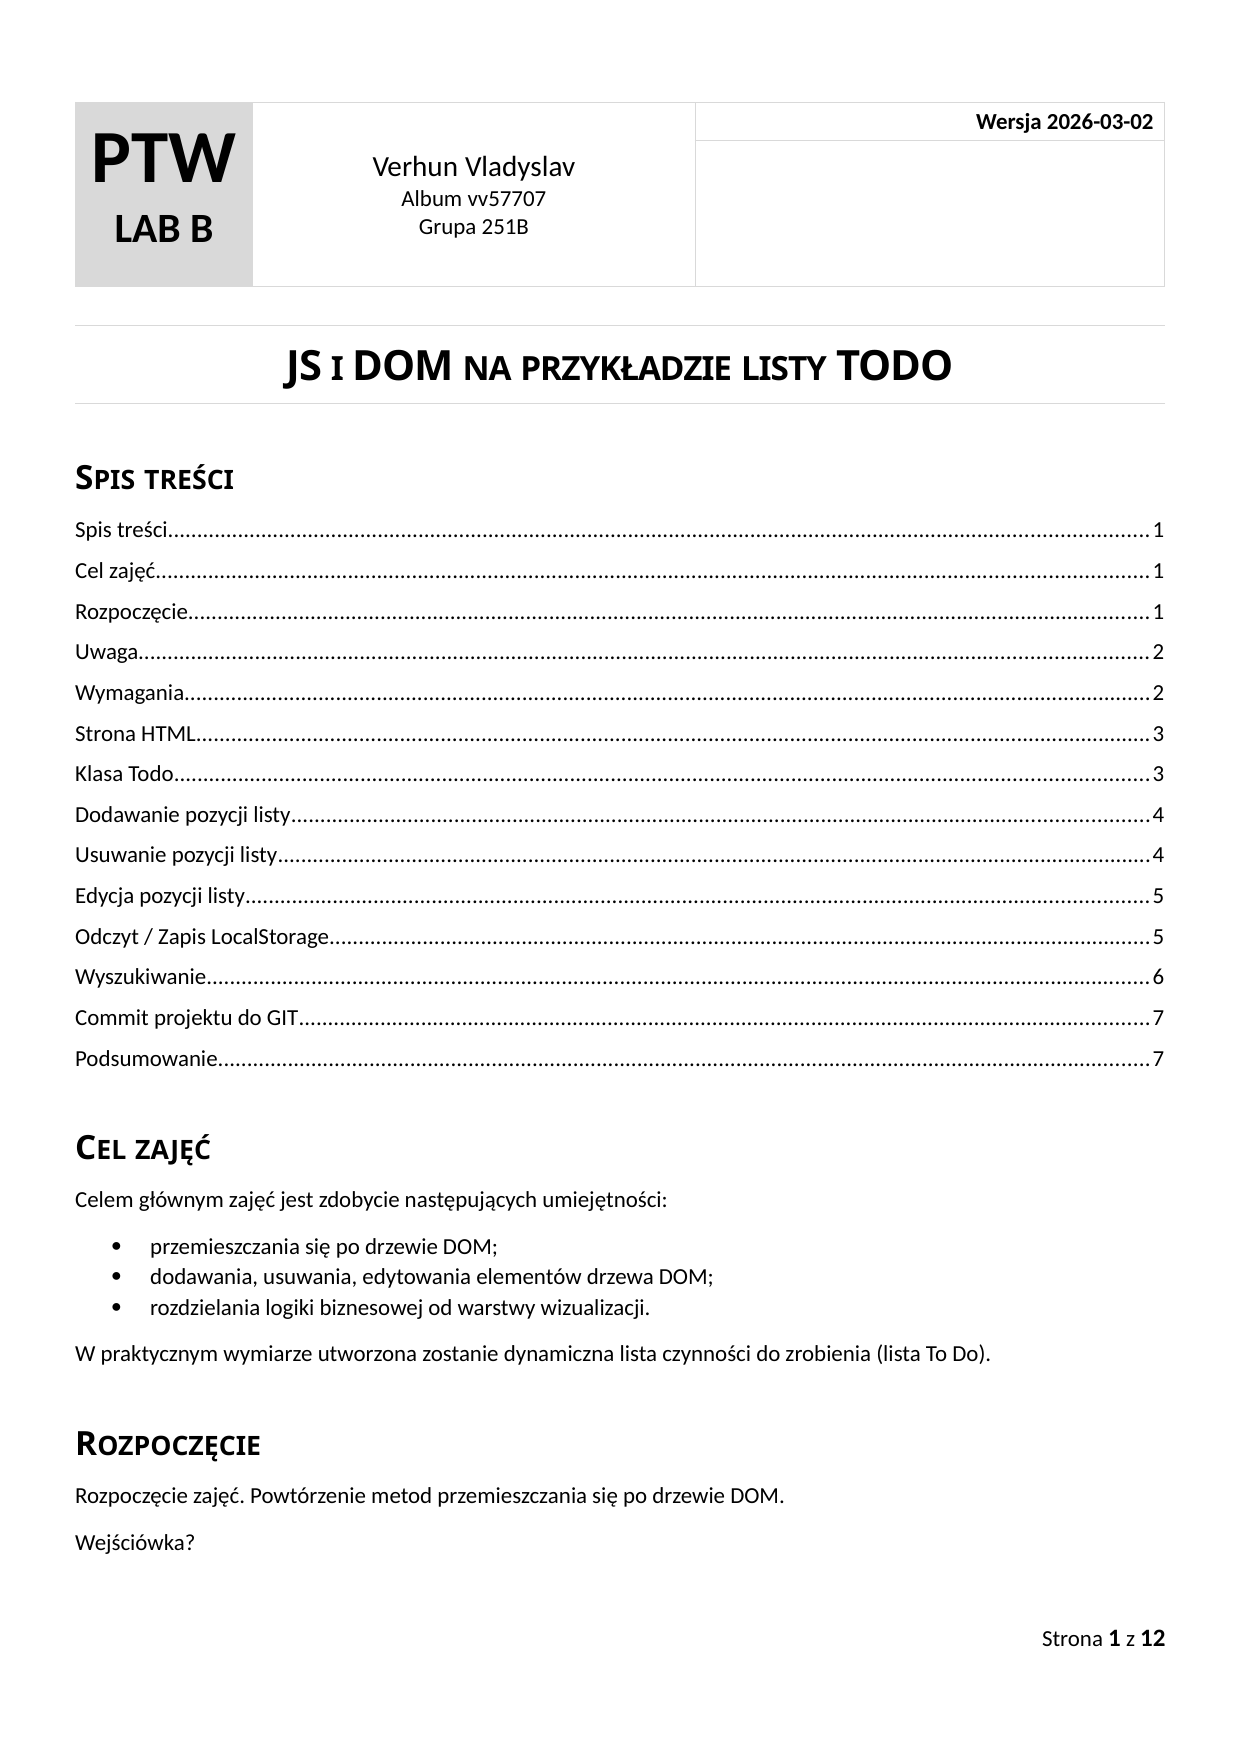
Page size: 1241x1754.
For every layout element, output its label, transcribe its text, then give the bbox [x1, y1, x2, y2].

list przemieszczania się po drzewie DOM; [112, 1232, 1165, 1260]
text Strona HTML 3 [75, 719, 1165, 747]
subtitle Rozpoczęcie [75, 1420, 1165, 1465]
text Spis treści 1 [75, 516, 1165, 544]
text Podsumowanie 7 [75, 1044, 1165, 1072]
subtitle Cel zajęć [75, 1124, 1165, 1169]
text Edycja pozycji listy 5 [75, 881, 1165, 909]
text Commit projektu do GIT 7 [75, 1003, 1165, 1031]
table_header Wersja 2026-03-02 [696, 103, 1164, 140]
table_header Verhun Vladyslav Album vv57707 Grupa 251B [253, 103, 695, 286]
list rozdzielania logiki biznesowej od warstwy wizualizacji. [112, 1293, 1165, 1321]
text Rozpoczęcie 1 [75, 597, 1165, 625]
table_cell LAB B [76, 202, 252, 286]
text Odczyt / Zapis LocalStorage 5 [75, 922, 1165, 950]
text Dodawanie pozycji listy 4 [75, 800, 1165, 828]
table_header PTW [76, 103, 252, 201]
text W praktycznym wymiarze utworzona zostanie dynamiczna lista czynności do zrobienia (lista To Do). [75, 1339, 1165, 1368]
subtitle Spis treści [75, 454, 1165, 499]
text Wyszukiwanie 6 [75, 962, 1165, 991]
text Wymagania 2 [75, 678, 1165, 706]
text Uwaga 2 [75, 637, 1165, 666]
text Usuwanie pozycji listy 4 [75, 841, 1165, 869]
text Celem głównym zajęć jest zdobycie następujących umiejętności: [75, 1185, 1165, 1213]
text Klasa Todo 3 [75, 759, 1165, 787]
text Wejściówka? [75, 1528, 1165, 1556]
list dodawania, usuwania, edytowania elementów drzewa DOM; [112, 1262, 1165, 1291]
table_cell [696, 141, 1164, 286]
title JS i DOM na przykładzie listy TODO [75, 326, 1165, 403]
text Cel zajęć 1 [75, 556, 1165, 584]
text Rozpoczęcie zajęć. Powtórzenie metod przemieszczania się po drzewie DOM. [75, 1481, 1165, 1509]
